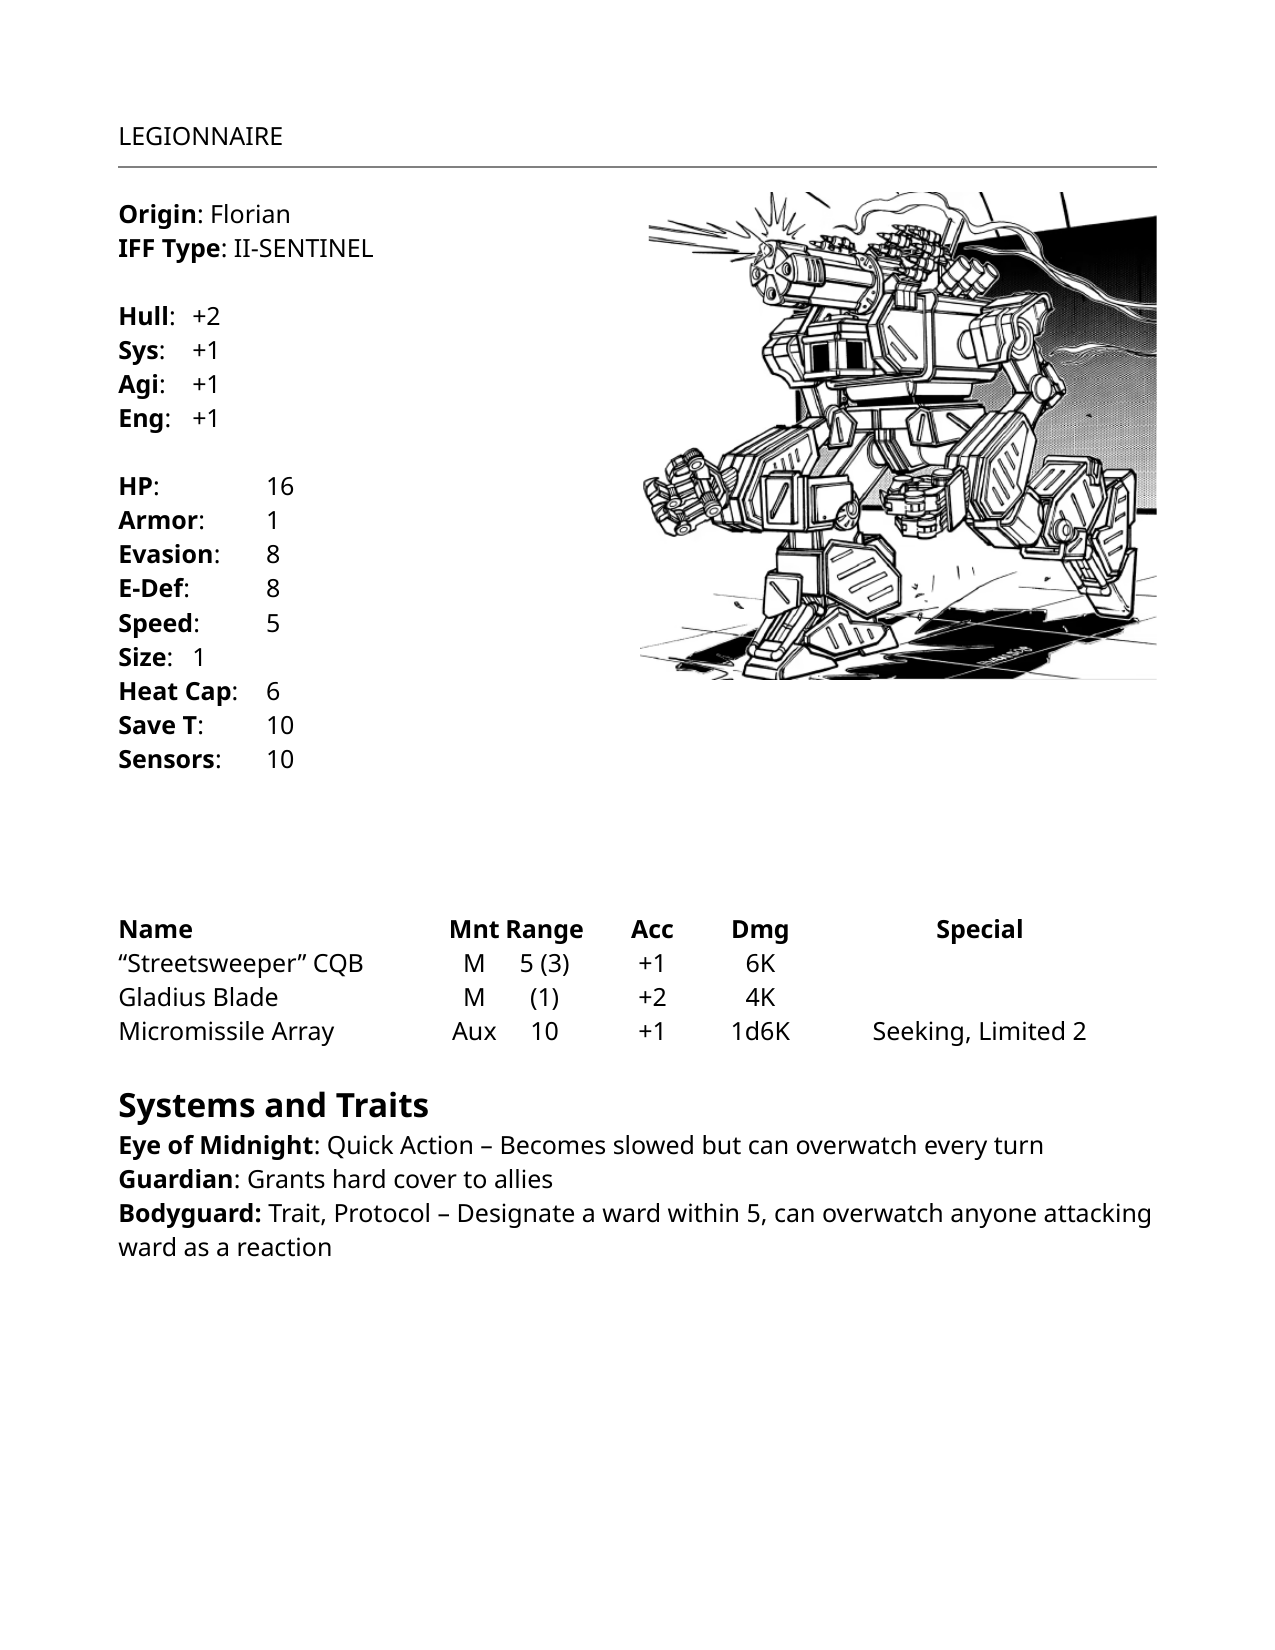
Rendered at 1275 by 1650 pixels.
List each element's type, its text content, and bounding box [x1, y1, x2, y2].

text Sensors: 10 [118, 741, 1157, 776]
table_cell “Streetsweeper” CQB [118, 946, 446, 980]
table_cell +2 [587, 980, 718, 1014]
table_cell Seeking, Limited 2 [803, 1014, 1157, 1048]
text Eye of Midnight: Quick Action – Becomes slowed but can overwatch every turn [118, 1127, 1157, 1162]
table_cell [803, 980, 1157, 1014]
text Eng: +1 [118, 401, 640, 435]
text Bodyguard: Trait, Protocol – Designate a ward within 5, can overwatch anyone attacking ward as a reaction [118, 1196, 1157, 1264]
text Save T: 10 [118, 707, 1157, 741]
table_cell 6K [718, 946, 802, 980]
text Evasion: 8 [118, 537, 640, 571]
table_cell Aux [446, 1014, 502, 1048]
table_cell 5 (3) [502, 946, 587, 980]
table_cell Gladius Blade [118, 980, 446, 1014]
text Speed: 5 [118, 605, 640, 639]
table_cell 10 [502, 1014, 587, 1048]
picture [640, 192, 1157, 680]
table_header Acc [587, 912, 718, 946]
text Hull: +2 [118, 299, 640, 333]
table_cell M [446, 946, 502, 980]
table_cell 4K [718, 980, 802, 1014]
table_cell M [446, 980, 502, 1014]
text LEGIONNAIRE [118, 118, 1157, 152]
table_header Special [803, 912, 1157, 946]
text Origin: Florian [118, 196, 640, 231]
text IFF Type: II-SENTINEL [118, 231, 640, 264]
table_cell +1 [587, 1014, 718, 1048]
text Sys: +1 [118, 333, 640, 367]
table_header Mnt [446, 912, 502, 946]
table_cell (1) [502, 980, 587, 1014]
table_header Name [118, 912, 446, 946]
table_cell [803, 946, 1157, 980]
table_cell Micromissile Array [118, 1014, 446, 1048]
text Guardian: Grants hard cover to allies [118, 1162, 1157, 1196]
text Agi: +1 [118, 367, 640, 401]
text E-Def: 8 [118, 571, 640, 605]
text Armor: 1 [118, 503, 640, 537]
text HP: 16 [118, 469, 640, 503]
text Size: 1 [118, 639, 640, 673]
text Heat Cap: 6 [118, 673, 1157, 707]
table_header Range [502, 912, 587, 946]
text Systems and Traits [118, 1082, 1157, 1127]
table_cell 1d6K [718, 1014, 802, 1048]
table_cell +1 [587, 946, 718, 980]
table_header Dmg [718, 912, 802, 946]
